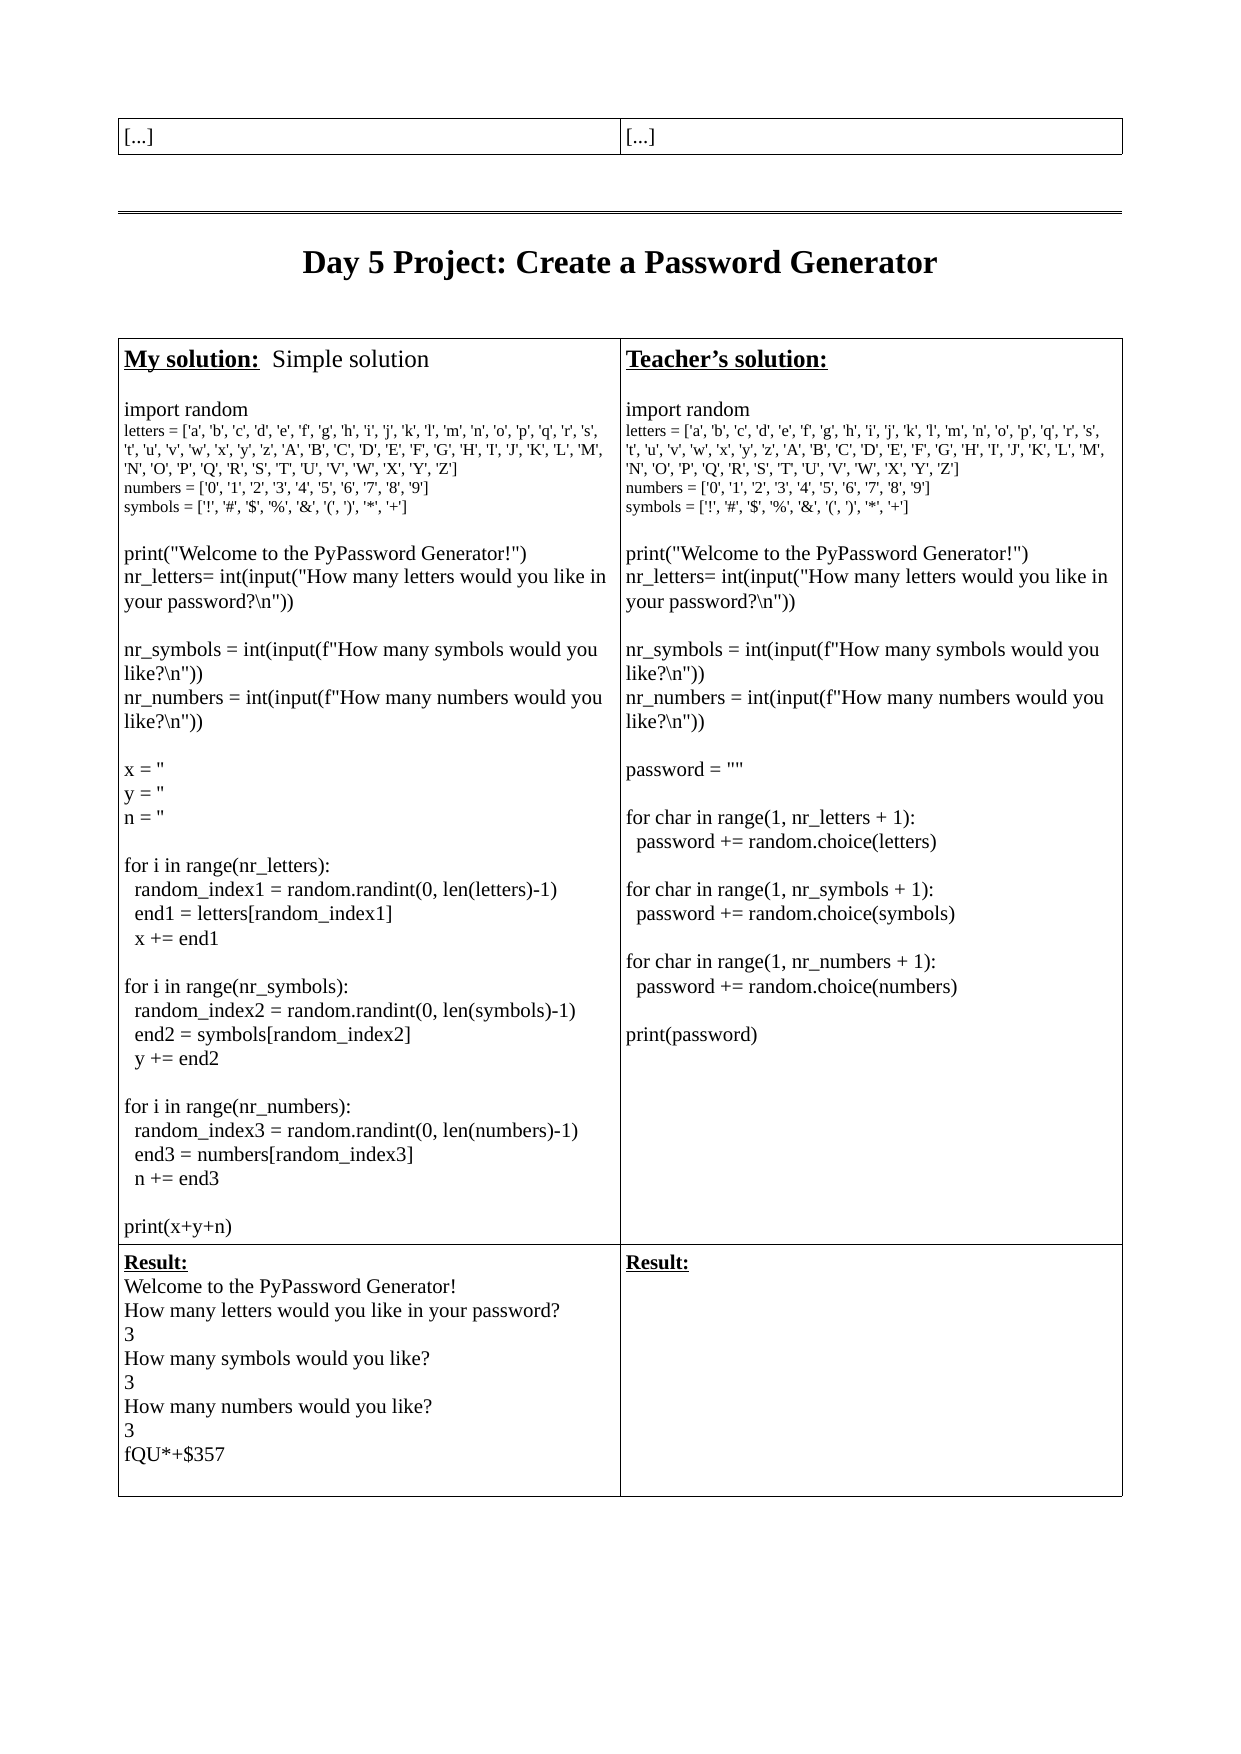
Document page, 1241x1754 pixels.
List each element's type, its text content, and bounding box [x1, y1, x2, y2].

table_cell [...] [119, 119, 620, 154]
table_cell [...] [621, 119, 1122, 154]
table_cell Result: Welcome to the PyPassword Generator! How many letters would you like in your password? 3 How many symbols would you like? 3 How many numbers would you like? 3 fQU*+$357 [119, 1245, 620, 1496]
table_header Teacher’s solution: import random letters = ['a', 'b', 'c', 'd', 'e', 'f', 'g', 'h', 'i', 'j', 'k', 'l', 'm', 'n', 'o', 'p', 'q', 'r', 's', 't', 'u', 'v', 'w', 'x', 'y', 'z', 'A', 'B', 'C', 'D', 'E', 'F', 'G', 'H', 'I', 'J', 'K', 'L', 'M', 'N', 'O', 'P', 'Q', 'R', 'S', 'T', 'U', 'V', 'W', 'X', 'Y', 'Z'] numbers = ['0', '1', '2', '3', '4', '5', '6', '7', '8', '9'] symbols = ['!', '#', '$', '%', '&', '(', ')', '*', '+'] print("Welcome to the PyPassword Generator!") nr_letters= int(input("How many letters would you like in your password?\n")) nr_symbols = int(input(f"How many symbols would you like?\n")) nr_numbers = int(input(f"How many numbers would you like?\n")) password = "" for char in range(1, nr_letters + 1): password += random.choice(letters) for char in range(1, nr_symbols + 1): password += random.choice(symbols) for char in range(1, nr_numbers + 1): password += random.choice(numbers) print(password) [621, 339, 1122, 1244]
table_header My solution: Simple solution import random letters = ['a', 'b', 'c', 'd', 'e', 'f', 'g', 'h', 'i', 'j', 'k', 'l', 'm', 'n', 'o', 'p', 'q', 'r', 's', 't', 'u', 'v', 'w', 'x', 'y', 'z', 'A', 'B', 'C', 'D', 'E', 'F', 'G', 'H', 'I', 'J', 'K', 'L', 'M', 'N', 'O', 'P', 'Q', 'R', 'S', 'T', 'U', 'V', 'W', 'X', 'Y', 'Z'] numbers = ['0', '1', '2', '3', '4', '5', '6', '7', '8', '9'] symbols = ['!', '#', '$', '%', '&', '(', ')', '*', '+'] print("Welcome to the PyPassword Generator!") nr_letters= int(input("How many letters would you like in your password?\n")) nr_symbols = int(input(f"How many symbols would you like?\n")) nr_numbers = int(input(f"How many numbers would you like?\n")) x = '' y = '' n = '' for i in range(nr_letters): random_index1 = random.randint(0, len(letters)-1) end1 = letters[random_index1] x += end1 for i in range(nr_symbols): random_index2 = random.randint(0, len(symbols)-1) end2 = symbols[random_index2] y += end2 for i in range(nr_numbers): random_index3 = random.randint(0, len(numbers)-1) end3 = numbers[random_index3] n += end3 print(x+y+n) [119, 339, 620, 1244]
table_cell Result: [621, 1245, 1122, 1496]
text Day 5 Project: Create a Password Generator [118, 242, 1122, 280]
